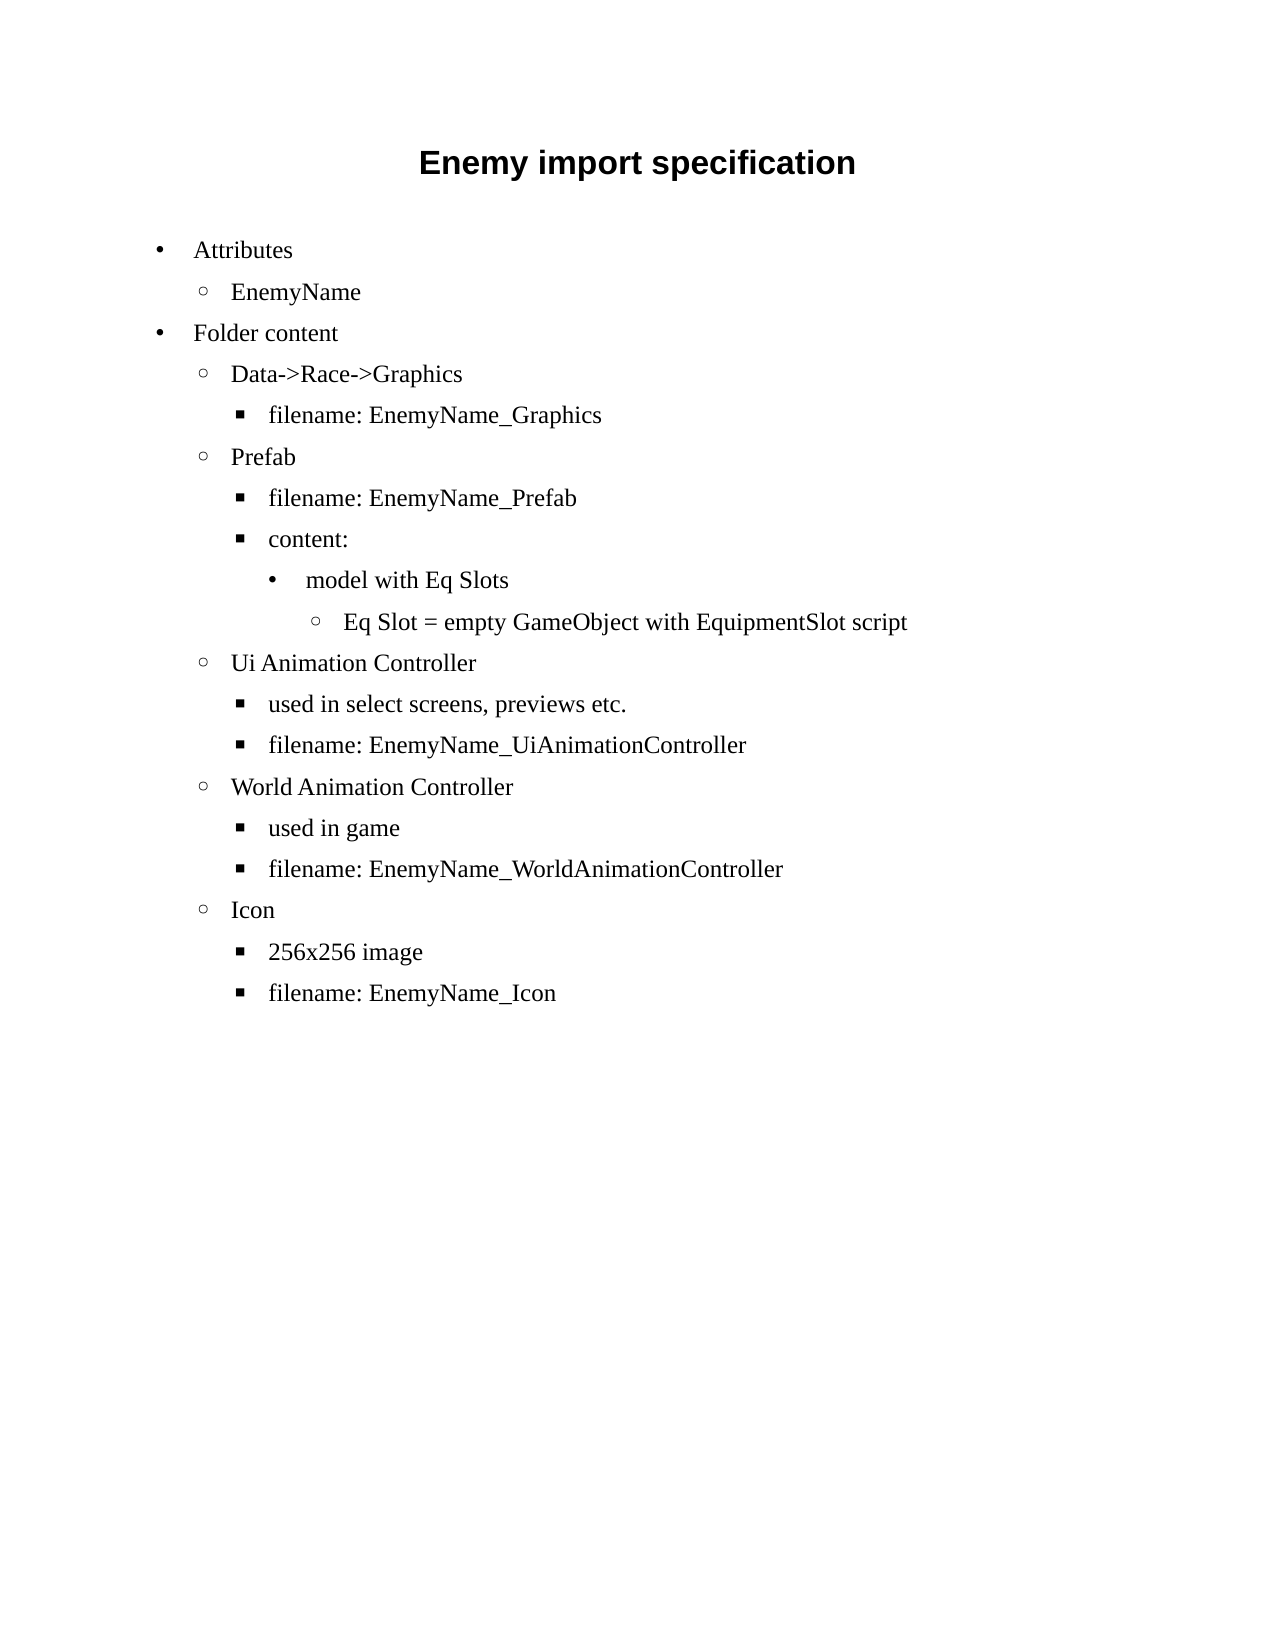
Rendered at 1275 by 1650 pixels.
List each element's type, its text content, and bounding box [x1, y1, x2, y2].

list filename: EnemyName_Icon [231, 978, 1157, 1007]
list Prefab [193, 442, 1157, 471]
list Icon [193, 896, 1157, 924]
list model with Eq Slots [268, 566, 1157, 594]
list used in select screens, previews etc. [231, 689, 1157, 718]
list Attributes [156, 236, 1157, 264]
list Folder content [156, 318, 1157, 347]
list Eq Slot = empty GameObject with EquipmentSlot script [306, 607, 1157, 636]
list 256x256 image [231, 937, 1157, 966]
list content: [231, 524, 1157, 553]
list World Animation Controller [193, 772, 1157, 801]
list filename: EnemyName_WorldAnimationController [231, 854, 1157, 883]
list filename: EnemyName_Graphics [231, 401, 1157, 429]
subtitle Enemy import specification [118, 143, 1157, 182]
list filename: EnemyName_Prefab [231, 483, 1157, 512]
list used in game [231, 813, 1157, 842]
list Data->Race->Graphics [193, 359, 1157, 388]
list filename: EnemyName_UiAnimationController [231, 731, 1157, 759]
list EnemyName [193, 277, 1157, 306]
list Ui Animation Controller [193, 648, 1157, 677]
